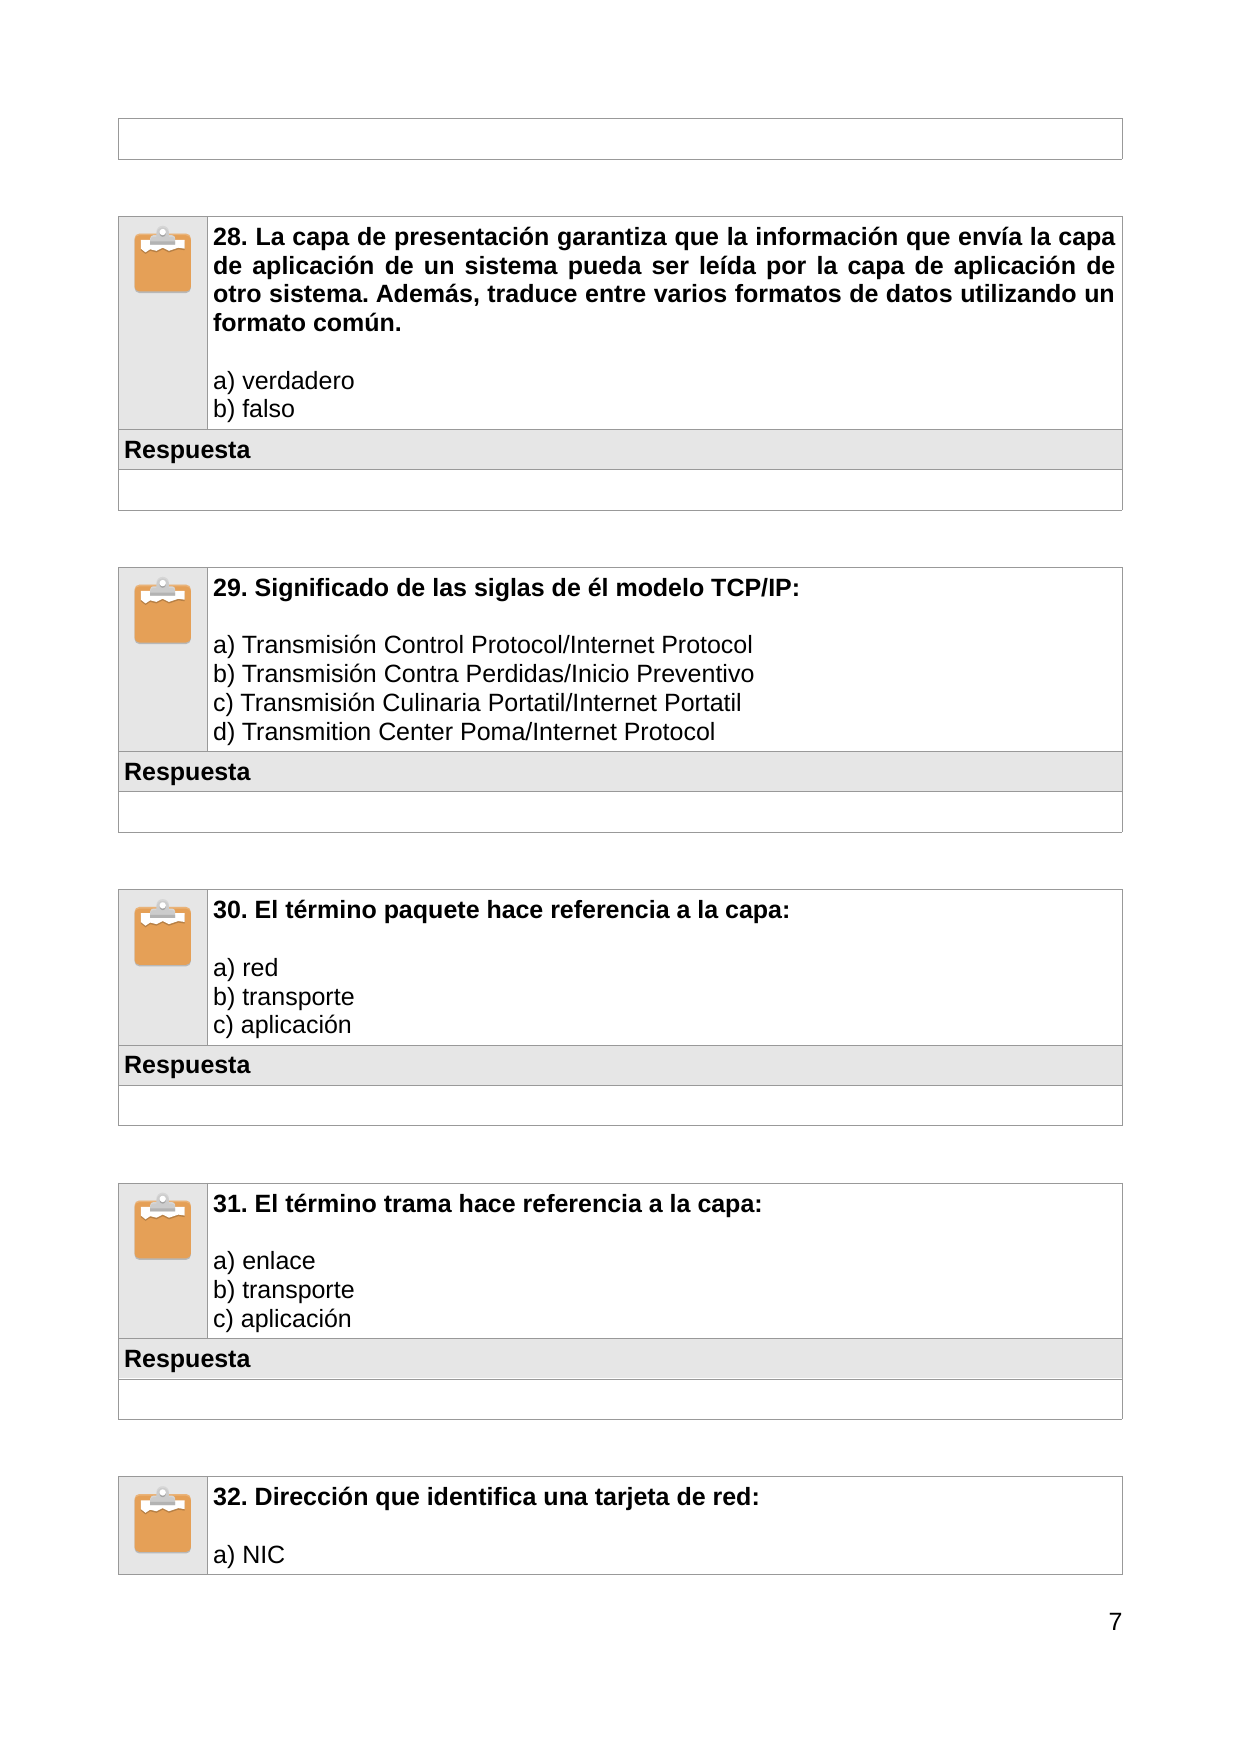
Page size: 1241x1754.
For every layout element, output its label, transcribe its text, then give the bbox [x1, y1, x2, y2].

table_cell [119, 792, 1122, 832]
table_cell [119, 1380, 1122, 1419]
table_header 31. El término trama hace referencia a la capa: a) enlace b) transporte c) aplicación [208, 1184, 1122, 1338]
table_cell Respuesta [119, 1046, 1122, 1085]
table_header [119, 568, 207, 751]
table_header [119, 217, 207, 429]
table_header 30. El término paquete hace referencia a la capa: a) red b) transporte c) aplicación [208, 890, 1122, 1045]
table_cell [119, 119, 1122, 158]
table_header [119, 1477, 207, 1574]
table_header 29. Significado de las siglas de él modelo TCP/IP: a) Transmisión Control Protocol/Internet Protocol b) Transmisión Contra Perdidas/Inicio Preventivo c) Transmisión Culinaria Portatil/Internet Portatil d) Transmition Center Poma/Internet Protocol [208, 568, 1122, 751]
table_header 32. Dirección que identifica una tarjeta de red: a) NIC [208, 1477, 1122, 1574]
table_header [119, 890, 207, 1045]
table_header 28. La capa de presentación garantiza que la información que envía la capa de aplicación de un sistema pueda ser leída por la capa de aplicación de otro sistema. Además, traduce entre varios formatos de datos utilizando un formato común. a) verdadero b) falso [208, 217, 1122, 429]
table_cell Respuesta [119, 752, 1122, 791]
table_cell Respuesta [119, 1339, 1122, 1378]
table_cell Respuesta [119, 430, 1122, 469]
table_cell [119, 1086, 1122, 1125]
table_cell [119, 470, 1122, 509]
table_header [119, 1184, 207, 1338]
